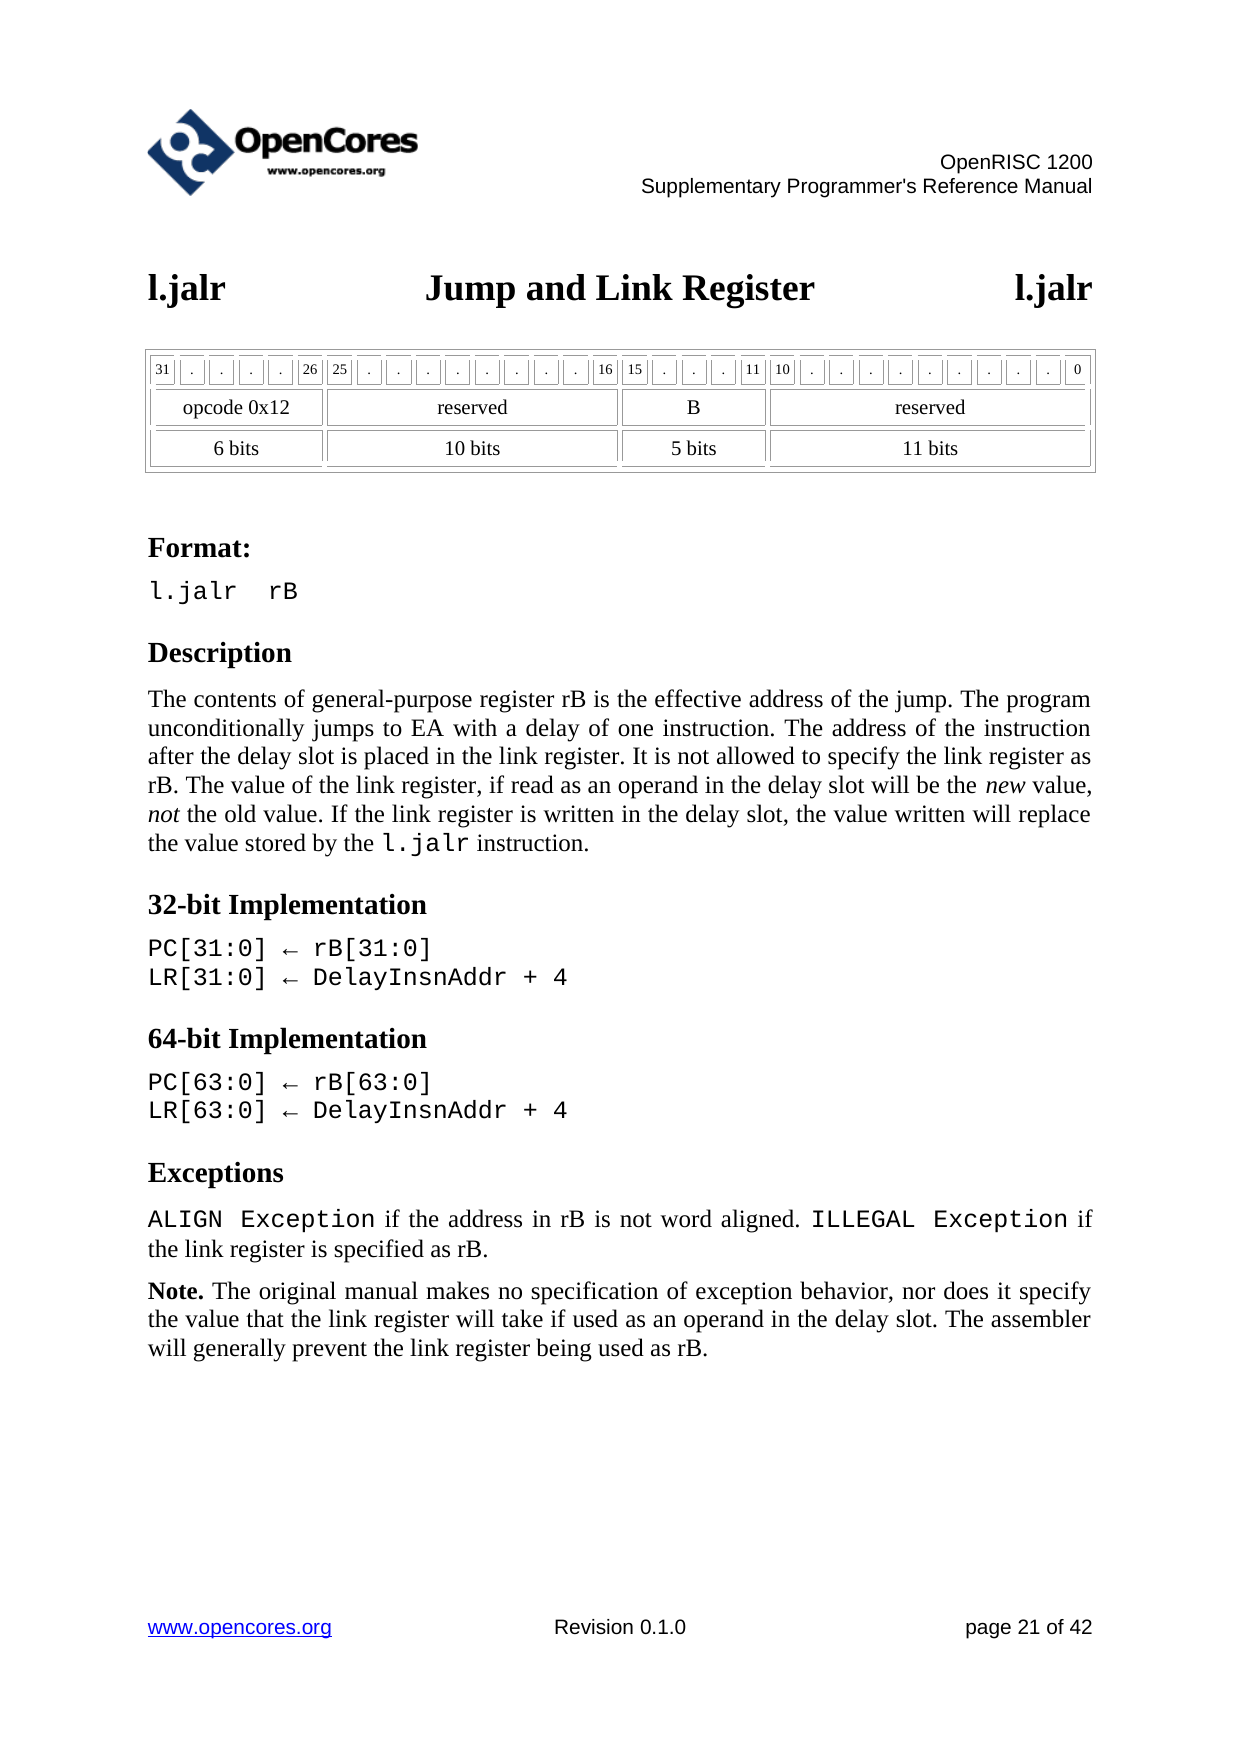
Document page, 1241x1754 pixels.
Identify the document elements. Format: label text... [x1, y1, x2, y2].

table_header 26 [295, 350, 325, 383]
text The contents of general-purpose register rB is the effective address of the jump. The program unconditionally jumps to EA with a delay of one instruction. The address of the instruction after the delay slot is placed in the link register. It is not allowed to specify the link register as rB. The value of the link register, if read as an operand in the delay slot will be the new value, not the old value. If the link register is written in the delay slot, the value written will replace the value stored by the l.jalr instruction. [148, 684, 1093, 858]
table_cell reserved [325, 384, 620, 425]
table_cell 5 bits [620, 425, 767, 466]
table_header l.jalr [915, 227, 1093, 308]
table_cell 11 bits [768, 425, 1093, 466]
table_header . [945, 350, 974, 383]
table_header . [472, 350, 502, 383]
table_header Jump and Link Register [325, 227, 915, 308]
table_header . [679, 350, 708, 383]
table_header . [413, 350, 443, 383]
title Description [148, 636, 1093, 669]
table_header 11 [738, 350, 767, 383]
text l.jalr rB [148, 578, 1093, 607]
table_header . [531, 350, 561, 383]
table_header 15 [620, 350, 649, 383]
table_header . [561, 350, 590, 383]
table_header . [1033, 350, 1063, 383]
table_header . [974, 350, 1003, 383]
table_header . [856, 350, 886, 383]
table_header . [177, 350, 207, 383]
table_header . [354, 350, 384, 383]
table_cell 10 bits [325, 425, 620, 466]
table_header l.jalr [148, 227, 325, 308]
text PC[31:0] ← rB[31:0] [148, 936, 1093, 964]
table_header . [384, 350, 413, 383]
title Exceptions [148, 1155, 1093, 1189]
table_header 31 [148, 350, 177, 383]
table_header 10 [768, 350, 797, 383]
text LR[31:0] ← DelayInsnAddr + 4 [148, 964, 1093, 992]
table_header . [649, 350, 679, 383]
table_header 0 [1063, 350, 1093, 383]
table_header . [826, 350, 856, 383]
table_header . [502, 350, 531, 383]
picture [147, 109, 418, 196]
table_header . [236, 350, 266, 383]
table_header . [443, 350, 472, 383]
table_header . [915, 350, 944, 383]
table_header . [266, 350, 295, 383]
text ALIGN Exception if the address in rB is not word aligned. ILLEGAL Exception if the link register is specified as rB. [148, 1204, 1093, 1263]
text PC[63:0] ← rB[63:0] [148, 1070, 1093, 1098]
title 64-bit Implementation [148, 1021, 1093, 1055]
table_header 25 [325, 350, 354, 383]
text LR[63:0] ← DelayInsnAddr + 4 [148, 1098, 1093, 1126]
title 32-bit Implementation [148, 887, 1093, 921]
table_cell 6 bits [148, 425, 325, 466]
table_header . [1004, 350, 1033, 383]
title Format: [148, 530, 1093, 563]
table_header . [708, 350, 738, 383]
table_header 16 [590, 350, 620, 383]
table_header . [886, 350, 915, 383]
table_header . [207, 350, 236, 383]
table_cell B [620, 384, 767, 425]
table_header . [797, 350, 826, 383]
text Note. The original manual makes no specification of exception behavior, nor does it specify the value that the link register will take if used as an operand in the delay slot. The assembler will generally prevent the link register being used as rB. [148, 1276, 1093, 1362]
table_cell reserved [768, 384, 1093, 425]
table_cell opcode 0x12 [148, 384, 325, 425]
